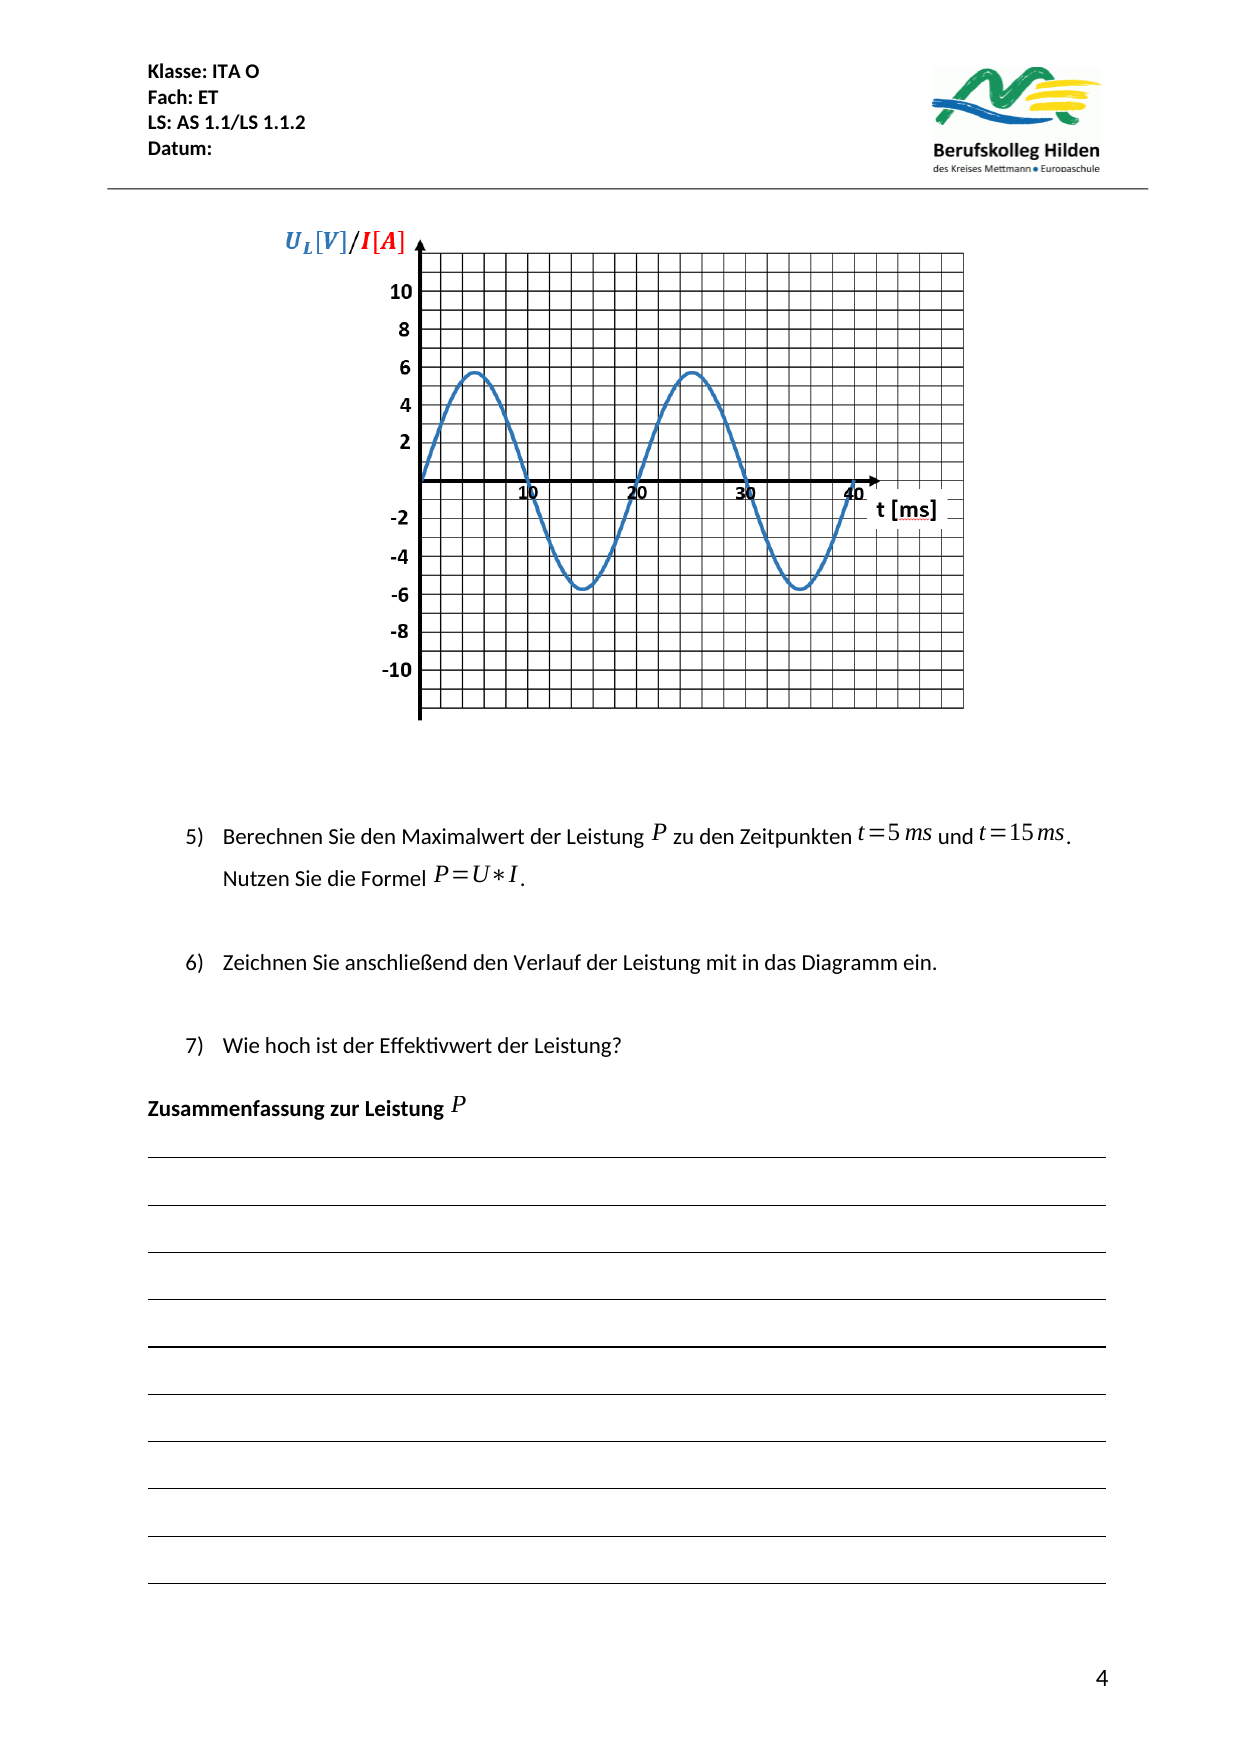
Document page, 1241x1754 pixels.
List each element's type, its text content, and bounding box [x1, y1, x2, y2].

list Wie hoch ist der Effektivwert der Leistung? [185, 1032, 1108, 1060]
table_header [148, 1158, 1106, 1204]
list Zeichnen Sie anschließend den Verlauf der Leistung mit in das Diagramm ein. [185, 948, 1108, 976]
table_cell [148, 1348, 1106, 1394]
table_cell [148, 1253, 1106, 1299]
picture [951, 59, 1109, 181]
table_cell [148, 1395, 1106, 1441]
list Berechnen Sie den Maximalwert der Leistung zu den Zeitpunkten und . Nutzen Sie die Formel . [185, 822, 1108, 892]
table_cell [148, 1300, 1106, 1346]
table_cell [148, 1489, 1106, 1536]
text Zusammenfassung zur Leistung [148, 1094, 1108, 1122]
table_cell [148, 1206, 1106, 1252]
table_cell [148, 1442, 1106, 1488]
picture [280, 221, 975, 725]
table_cell [148, 1537, 1106, 1583]
